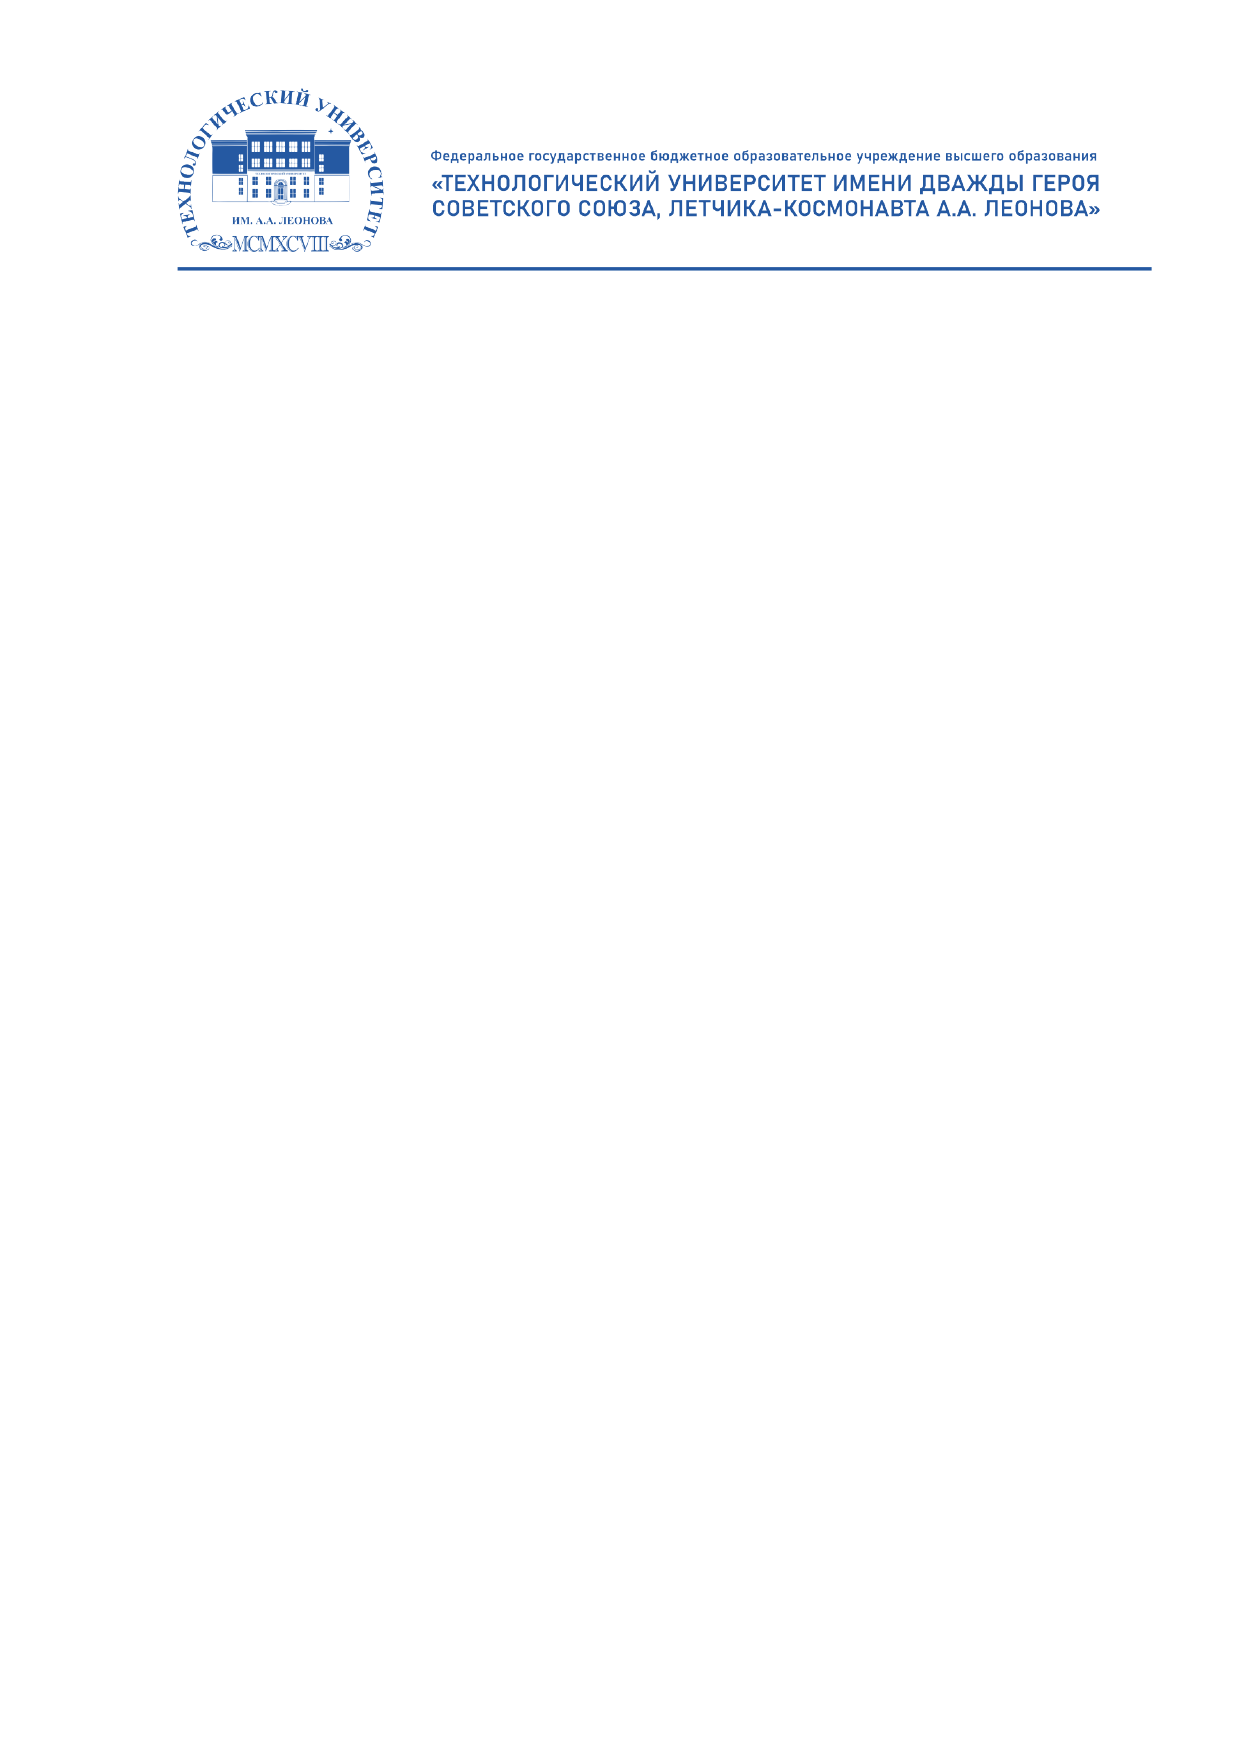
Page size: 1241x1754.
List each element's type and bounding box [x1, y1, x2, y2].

picture [177, 88, 1152, 271]
